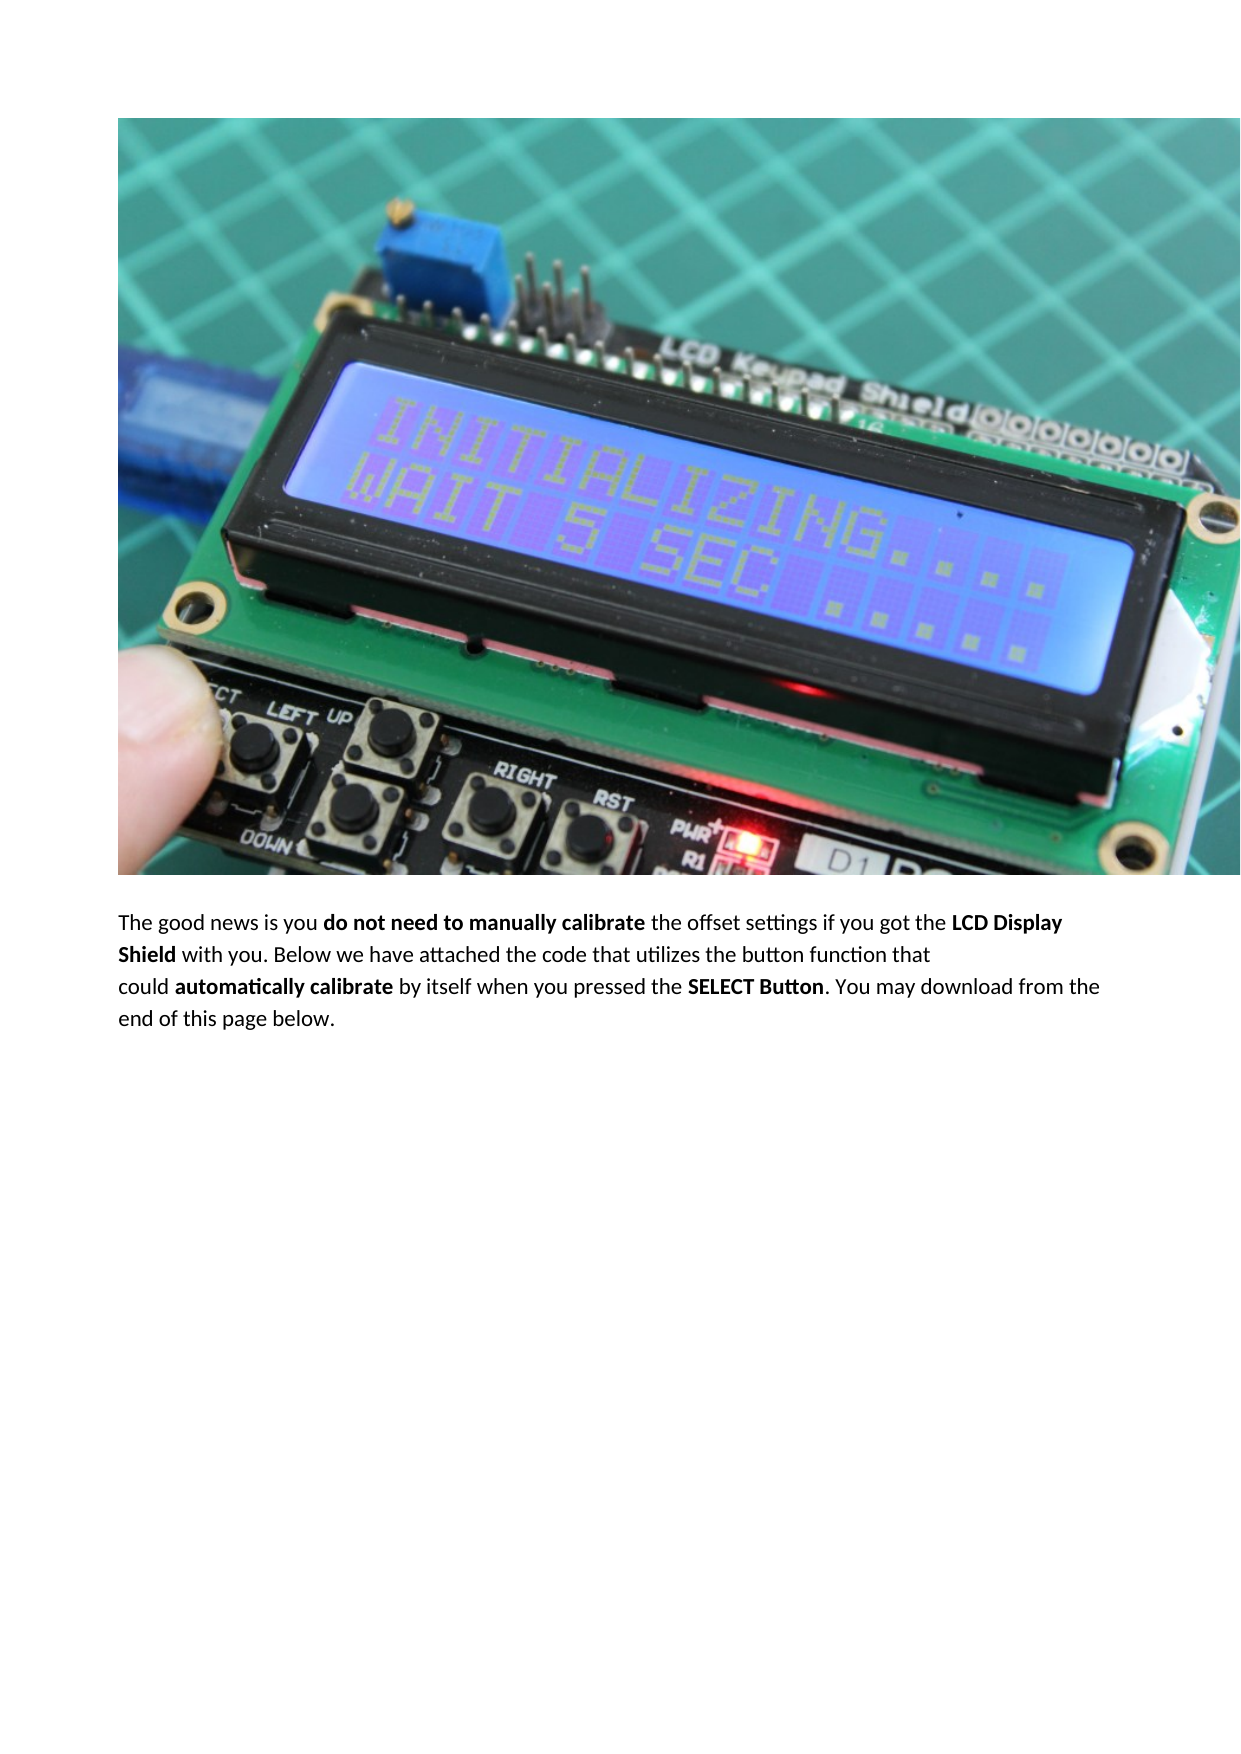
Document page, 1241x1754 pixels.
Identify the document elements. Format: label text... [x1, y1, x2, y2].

text The good news is you do not need to manually calibrate the offset settings if you got the LCD Display Shield with you. Below we have attached the code that utilizes the button function that could automatically calibrate by itself when you pressed the SELECT Button. You may download from the end of this page below. [118, 908, 1122, 1033]
picture [118, 118, 1241, 875]
